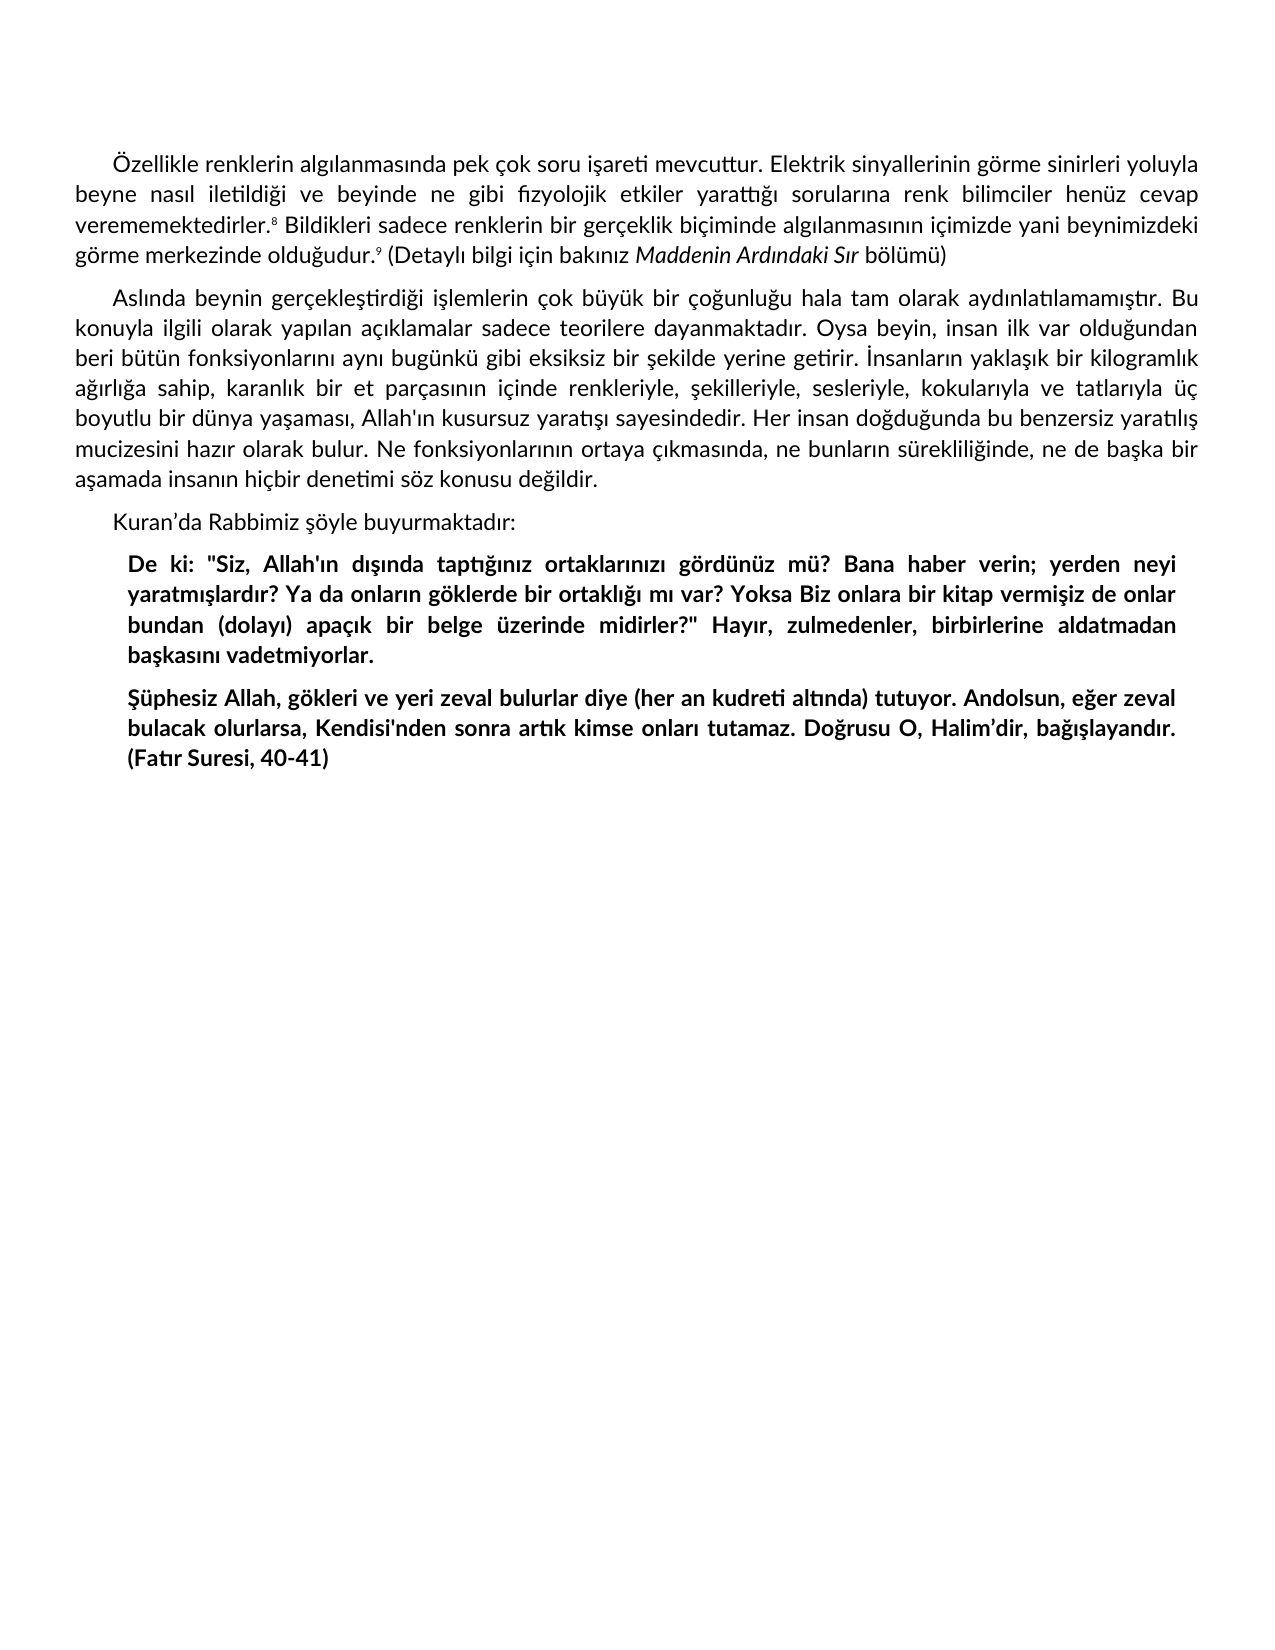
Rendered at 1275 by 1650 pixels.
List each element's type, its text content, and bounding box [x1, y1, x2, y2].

text De ki: "Siz, Allah'ın dışında taptığınız ortaklarınızı gördünüz mü? Bana haber verin; yerden neyi yaratmışlardır? Ya da onların göklerde bir ortaklığı mı var? Yoksa Biz onlara bir kitap vermişiz de onlar bundan (dolayı) apaçık bir belge üzerinde midirler?" Hayır, zulmedenler, birbirlerine aldatmadan başkasını vadetmiyorlar. [127, 550, 1177, 668]
text Şüphesiz Allah, gökleri ve yeri zeval bulurlar diye (her an kudreti altında) tutuyor. Andolsun, eğer zeval bulacak olurlarsa, Kendisi'nden sonra artık kimse onları tutamaz. Doğrusu O, Halim’dir, bağışlayandır. (Fatır Suresi, 40-41) [127, 683, 1177, 771]
text Kuran’da Rabbimiz şöyle buyurmaktadır: [75, 507, 1200, 535]
text Aslında beynin gerçekleştirdiği işlemlerin çok büyük bir çoğunluğu hala tam olarak aydınlatılamamıştır. Bu konuyla ilgili olarak yapılan açıklamalar sadece teorilere dayanmaktadır. Oysa beyin, insan ilk var olduğundan beri bütün fonksiyonlarını aynı bugünkü gibi eksiksiz bir şekilde yerine getirir. İnsanların yaklaşık bir kilogramlık ağırlığa sahip, karanlık bir et parçasının içinde renkleriyle, şekilleriyle, sesleriyle, kokularıyla ve tatlarıyla üç boyutlu bir dünya yaşaması, Allah'ın kusursuz yaratışı sayesindedir. Her insan doğduğunda bu benzersiz yaratılış mucizesini hazır olarak bulur. Ne fonksiyonlarının ortaya çıkmasında, ne bunların sürekliliğinde, ne de başka bir aşamada insanın hiçbir denetimi söz konusu değildir. [75, 283, 1200, 492]
text Özellikle renklerin algılanmasında pek çok soru işareti mevcuttur. Elektrik sinyallerinin görme sinirleri yoluyla beyne nasıl iletildiği ve beyinde ne gibi fizyolojik etkiler yarattığı sorularına renk bilimciler henüz cevap verememektedirler.8 Bildikleri sadece renklerin bir gerçeklik biçiminde algılanmasının içimizde yani beynimizdeki görme merkezinde olduğudur.9 (Detaylı bilgi için bakınız Maddenin Ardındaki Sır bölümü) [75, 150, 1200, 268]
